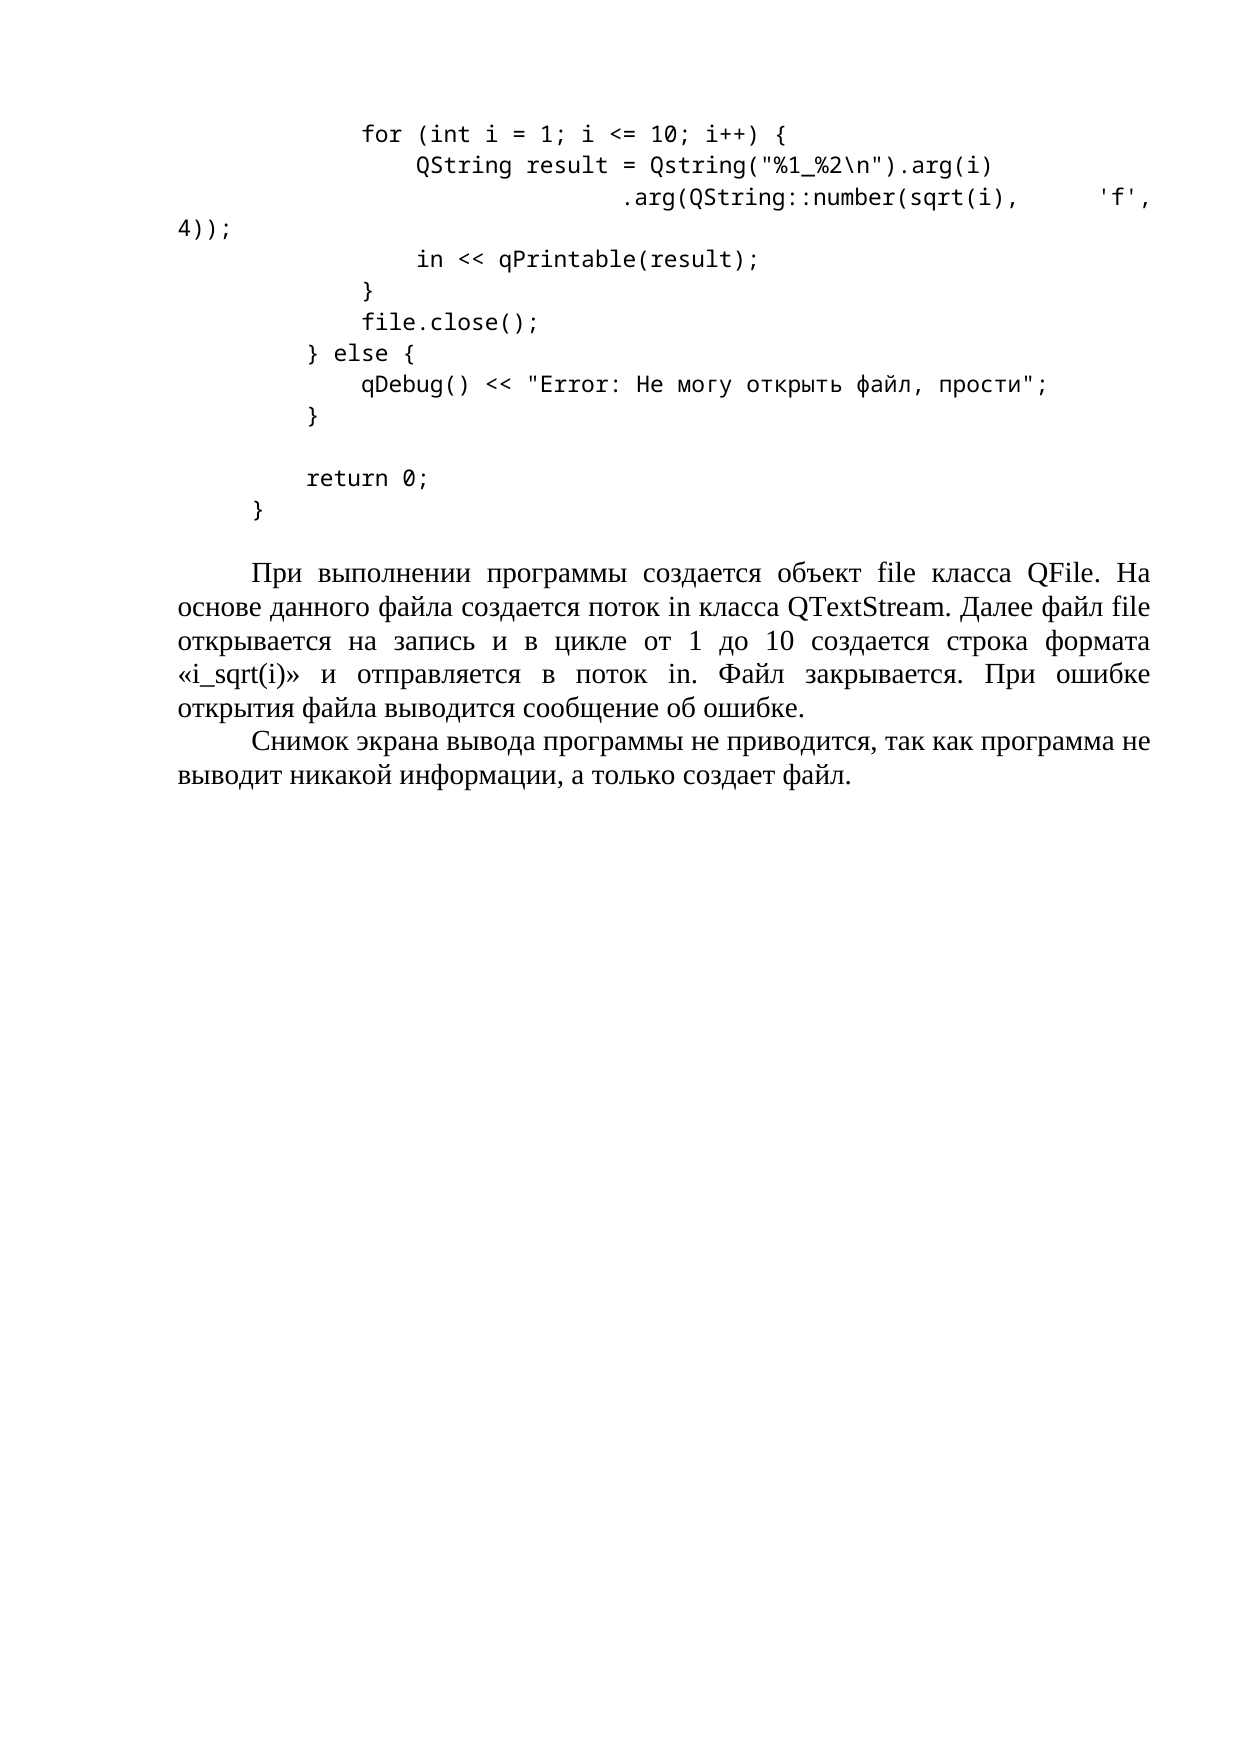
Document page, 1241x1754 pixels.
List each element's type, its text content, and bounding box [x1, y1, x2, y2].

text for (int i = 1; i <= 10; i++) { [177, 118, 1152, 149]
text .arg(QString::number(sqrt(i), 'f', 4)); [177, 181, 1152, 243]
text } [177, 399, 1152, 431]
text } [177, 493, 1152, 524]
text qDebug() << "Error: Не могу открыть файл, прости"; [177, 368, 1152, 399]
text file.close(); [177, 306, 1152, 337]
text QString result = Qstring("%1_%2\n").arg(i) [177, 149, 1152, 181]
text При выполнении программы создается объект file класса QFile. На основе данного файла создается поток in класса QTextStream. Далее файл file открывается на запись и в цикле от 1 до 10 создается строка формата «i_sqrt(i)» и отправляется в поток in. Файл закрывается. При ошибке открытия файла выводится сообщение об ошибке. [177, 556, 1152, 723]
text } [177, 274, 1152, 306]
text } else { [177, 337, 1152, 368]
text Снимок экрана вывода программы не приводится, так как программа не выводит никакой информации, а только создает файл. [177, 723, 1152, 790]
text return 0; [177, 462, 1152, 493]
text in << qPrintable(result); [177, 243, 1152, 274]
